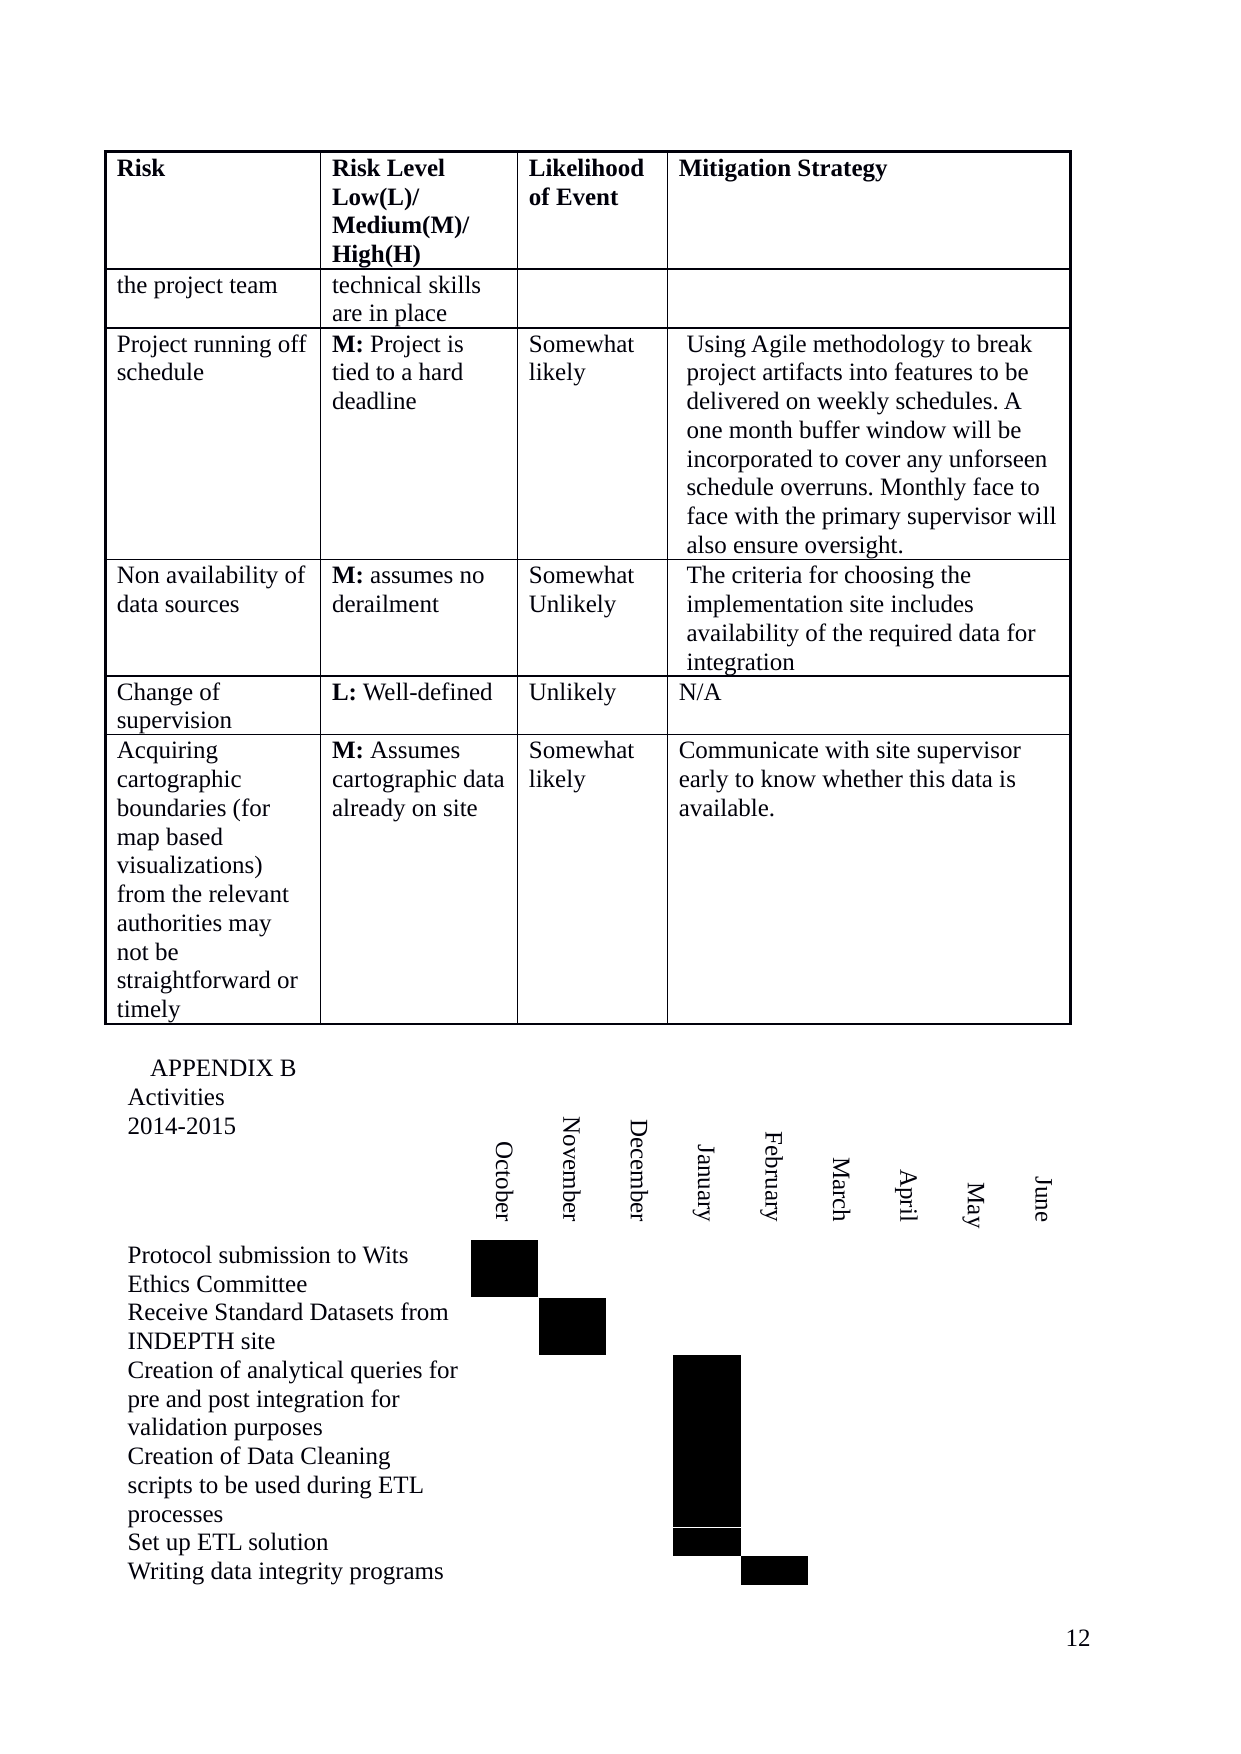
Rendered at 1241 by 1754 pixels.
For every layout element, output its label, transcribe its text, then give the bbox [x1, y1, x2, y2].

table_header Activities 2014-2015 [116, 1082, 471, 1240]
table_cell [876, 1240, 943, 1297]
table_header May [943, 1082, 1011, 1240]
table_header January [673, 1082, 741, 1240]
table_cell Somewhat Unlikely [518, 560, 667, 675]
table_cell Creation of analytical queries for pre and post integration for validation purposes [116, 1355, 471, 1441]
table_cell [808, 1441, 876, 1527]
table_cell [943, 1355, 1011, 1441]
table_cell [606, 1441, 673, 1527]
table_cell [539, 1528, 606, 1556]
table_cell [518, 270, 667, 327]
table_cell [471, 1240, 538, 1297]
table_cell [539, 1556, 606, 1585]
table_cell [668, 270, 1069, 327]
table_cell [1011, 1355, 1079, 1441]
table_cell Unlikely [518, 677, 667, 734]
table_cell [1011, 1441, 1079, 1527]
table_cell Writing data integrity programs [116, 1556, 471, 1585]
table_cell [741, 1528, 808, 1556]
table_cell Somewhat likely [518, 735, 667, 1023]
table_cell [673, 1240, 741, 1297]
table_cell [943, 1298, 1011, 1355]
table_cell technical skills are in place [321, 270, 517, 327]
table_cell Non availability of data sources [107, 560, 320, 675]
table_cell [673, 1355, 741, 1441]
table_cell [673, 1441, 741, 1527]
table_cell [539, 1355, 606, 1441]
table_cell [673, 1298, 741, 1355]
table_cell Acquiring cartographic boundaries (for map based visualizations) from the relevant authorities may not be straightforward or timely [107, 735, 320, 1023]
table_cell [808, 1528, 876, 1556]
table_cell [808, 1556, 876, 1585]
table_cell L: Well-defined [321, 677, 517, 734]
table_cell [606, 1528, 673, 1556]
table_header June [1011, 1082, 1079, 1240]
table_cell [741, 1441, 808, 1527]
table_cell [741, 1556, 808, 1585]
table_header December [606, 1082, 673, 1240]
table_cell the project team [107, 270, 320, 327]
table_header Mitigation Strategy [668, 153, 1069, 268]
table_cell [539, 1298, 606, 1355]
table_cell [808, 1240, 876, 1297]
table_header Likelihood of Event [518, 153, 667, 268]
table_cell N/A [668, 677, 1069, 734]
table_cell [808, 1298, 876, 1355]
table_cell [876, 1528, 943, 1556]
table_cell [876, 1441, 943, 1527]
table_cell [943, 1528, 1011, 1556]
table_cell [876, 1355, 943, 1441]
table_cell Project running off schedule [107, 329, 320, 559]
table_cell [1011, 1528, 1079, 1556]
table_cell [471, 1528, 538, 1556]
table_cell Communicate with site supervisor early to know whether this data is available. [668, 735, 1069, 1023]
table_cell [943, 1240, 1011, 1297]
table_header November [539, 1082, 606, 1240]
table_cell [1011, 1556, 1079, 1585]
table_cell M: assumes no derailment [321, 560, 517, 675]
table_cell [943, 1441, 1011, 1527]
table_cell [673, 1556, 741, 1585]
table_cell Somewhat likely [518, 329, 667, 559]
table_cell [741, 1298, 808, 1355]
table_cell [741, 1355, 808, 1441]
table_cell [673, 1528, 741, 1556]
table_cell [808, 1355, 876, 1441]
table_cell [606, 1355, 673, 1441]
table_cell [606, 1298, 673, 1355]
table_cell Set up ETL solution [116, 1528, 471, 1556]
table_cell [876, 1556, 943, 1585]
table_cell [606, 1556, 673, 1585]
table_cell The criteria for choosing the implementation site includes availability of the required data for integration [668, 560, 1069, 675]
table_cell [471, 1298, 538, 1355]
table_cell [943, 1556, 1011, 1585]
table_cell [1011, 1298, 1079, 1355]
table_header April [876, 1082, 943, 1240]
table_cell [471, 1556, 538, 1585]
table_header Risk [107, 153, 320, 268]
table_header February [741, 1082, 808, 1240]
table_cell Protocol submission to Wits Ethics Committee [116, 1240, 471, 1297]
table_cell Using Agile methodology to break project artifacts into features to be delivered on weekly schedules. A one month buffer window will be incorporated to cover any unforseen schedule overruns. Monthly face to face with the primary supervisor will also ensure oversight. [668, 329, 1069, 559]
table_header March [808, 1082, 876, 1240]
table_cell [471, 1355, 538, 1441]
table_cell M: Assumes cartographic data already on site [321, 735, 517, 1023]
table_cell Creation of Data Cleaning scripts to be used during ETL processes [116, 1441, 471, 1527]
table_cell [1011, 1240, 1079, 1297]
table_cell [539, 1240, 606, 1297]
table_cell [741, 1240, 808, 1297]
table_header Risk Level Low(L)/Medium(M)/High(H) [321, 153, 517, 268]
table_cell [606, 1240, 673, 1297]
table_cell Change of supervision [107, 677, 320, 734]
table_header October [471, 1082, 538, 1240]
table_cell Receive Standard Datasets from INDEPTH site [116, 1298, 471, 1355]
text APPENDIX B [150, 1053, 1090, 1082]
table_cell M: Project is tied to a hard deadline [321, 329, 517, 559]
table_cell [876, 1298, 943, 1355]
table_cell [539, 1441, 606, 1527]
table_cell [471, 1441, 538, 1527]
